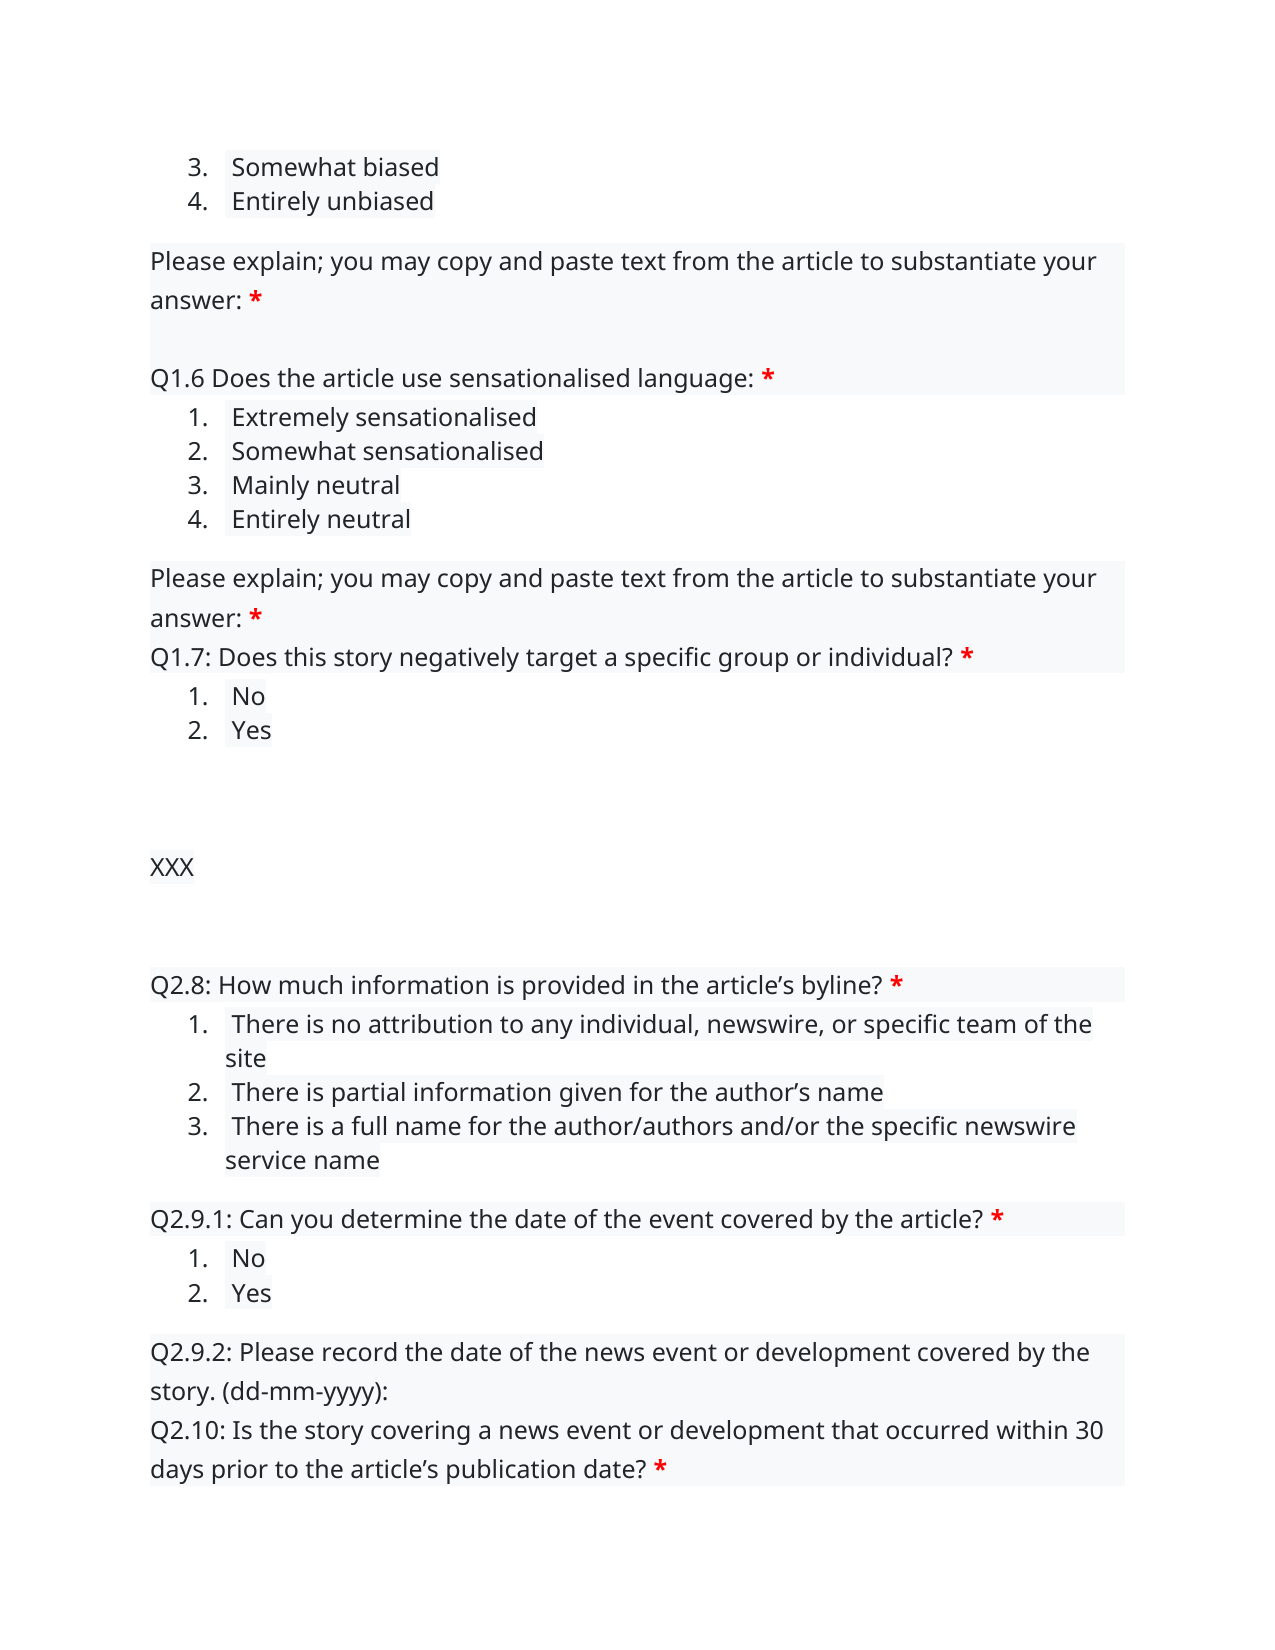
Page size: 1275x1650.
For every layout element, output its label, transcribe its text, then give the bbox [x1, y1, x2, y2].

list Somewhat sensationalised [187, 434, 1125, 468]
text Q2.9.1: Can you determine the date of the event covered by the article? * [150, 1202, 1125, 1236]
text Please explain; you may copy and paste text from the article to substantiate your answer: * [150, 243, 1125, 316]
list Entirely unbiased [187, 184, 1125, 218]
list Mainly neutral [187, 468, 1125, 502]
text Please explain; you may copy and paste text from the article to substantiate your answer: * [150, 561, 1125, 634]
text Q2.9.2: Please record the date of the news event or development covered by the story. (dd-mm-yyyy): [150, 1334, 1125, 1407]
list There is no attribution to any individual, newswire, or specific team of the site [187, 1007, 1125, 1075]
list Yes [187, 1275, 1125, 1309]
list No [187, 678, 1125, 713]
list There is a full name for the author/authors and/or the specific newswire service name [187, 1109, 1125, 1177]
list Extremely sensationalised [187, 400, 1125, 434]
list Yes [187, 713, 1125, 747]
text Q1.7: Does this story negatively target a specific group or individual? * [150, 639, 1125, 673]
text Q1.6 Does the article use sensationalised language: * [150, 361, 1125, 395]
text Q2.10: Is the story covering a news event or development that occurred within 30 days prior to the article’s publication date? * [150, 1413, 1125, 1486]
text Q2.8: How much information is provided in the article’s byline? * [150, 967, 1125, 1002]
list Entirely neutral [187, 502, 1125, 536]
list Somewhat biased [187, 150, 1125, 184]
text XXX [150, 850, 1125, 884]
list No [187, 1241, 1125, 1275]
list There is partial information given for the author’s name [187, 1075, 1125, 1109]
